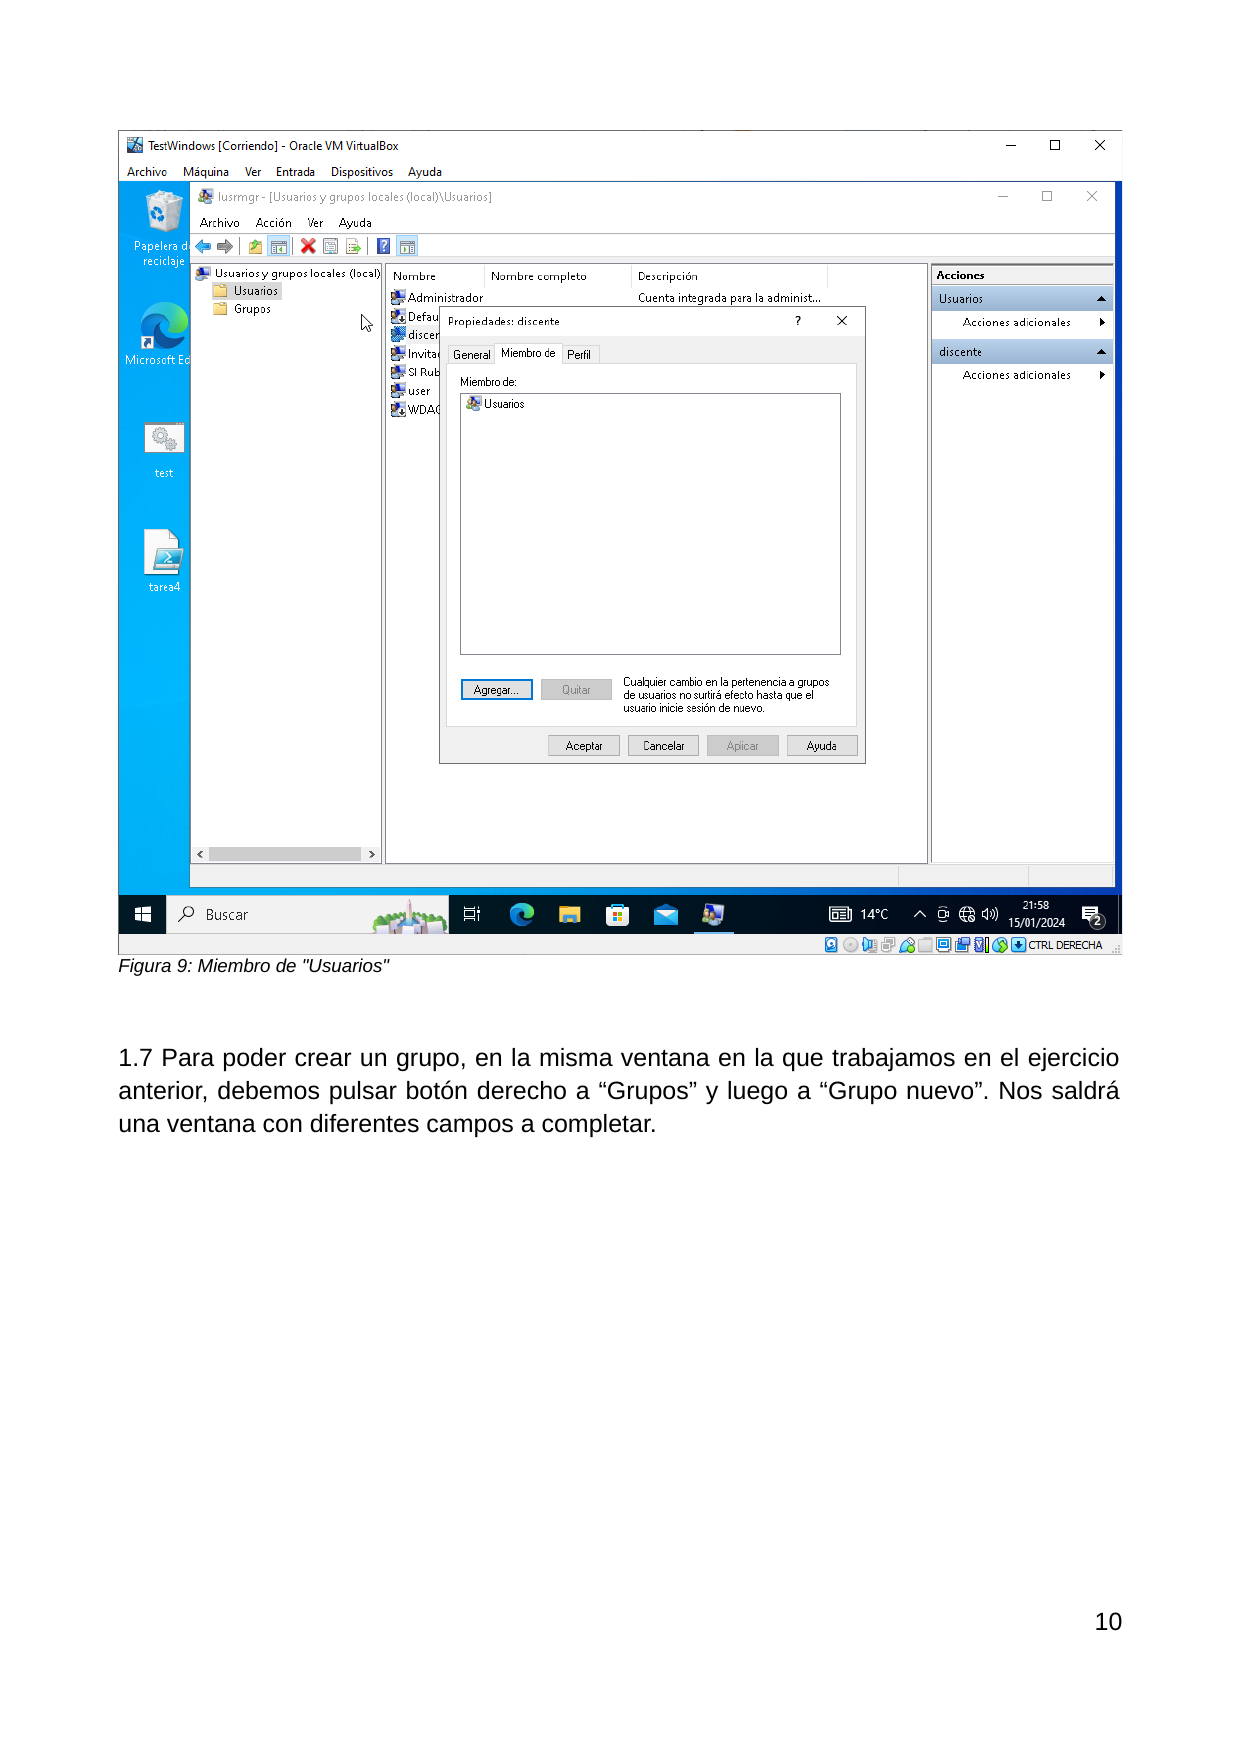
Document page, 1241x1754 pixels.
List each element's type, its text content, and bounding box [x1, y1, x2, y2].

picture [118, 239, 135, 244]
picture [145, 530, 183, 573]
text 1.7 Para poder crear un grupo, en la misma ventana en la que trabajamos en el ejercicio anterior, debemos pulsar botón derecho a “Grupos” y luego a “Grupo nuevo”. Nos saldrá una ventana con diferentes campos a completar. [118, 1043, 1122, 1138]
picture [145, 423, 184, 452]
picture [142, 303, 187, 348]
picture [152, 245, 165, 249]
text Figura 9: Miembro de "Usuarios" [118, 955, 1122, 976]
picture [118, 130, 1123, 955]
